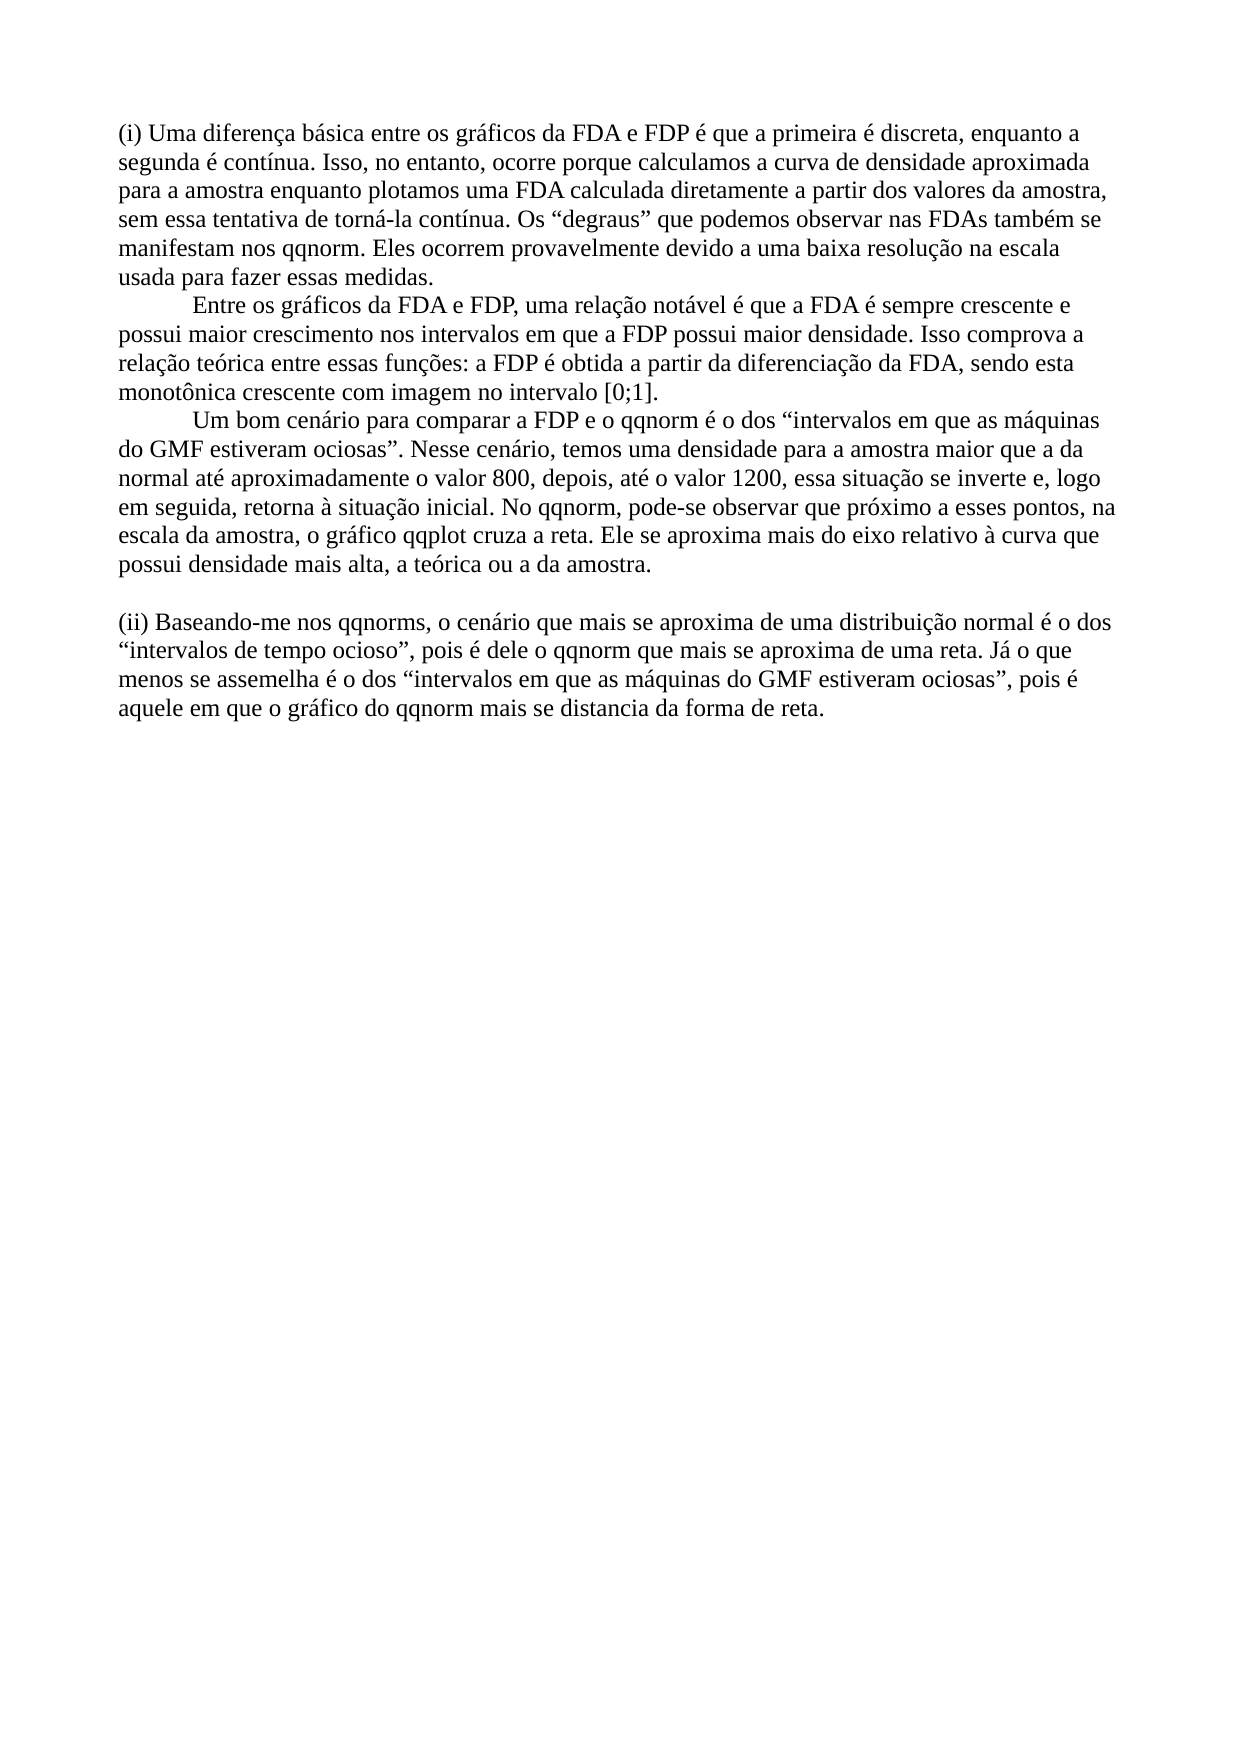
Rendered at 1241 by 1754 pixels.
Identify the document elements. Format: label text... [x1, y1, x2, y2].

text Entre os gráficos da FDA e FDP, uma relação notável é que a FDA é sempre crescente e possui maior crescimento nos intervalos em que a FDP possui maior densidade. Isso comprova a relação teórica entre essas funções: a FDP é obtida a partir da diferenciação da FDA, sendo esta monotônica crescente com imagem no intervalo [0;1]. [118, 291, 1122, 406]
text (ii) Baseando-me nos qqnorms, o cenário que mais se aproxima de uma distribuição normal é o dos “intervalos de tempo ocioso”, pois é dele o qqnorm que mais se aproxima de uma reta. Já o que menos se assemelha é o dos “intervalos em que as máquinas do GMF estiveram ociosas”, pois é aquele em que o gráfico do qqnorm mais se distancia da forma de reta. [118, 607, 1122, 722]
text Um bom cenário para comparar a FDP e o qqnorm é o dos “intervalos em que as máquinas do GMF estiveram ociosas”. Nesse cenário, temos uma densidade para a amostra maior que a da normal até aproximadamente o valor 800, depois, até o valor 1200, essa situação se inverte e, logo em seguida, retorna à situação inicial. No qqnorm, pode-se observar que próximo a esses pontos, na escala da amostra, o gráfico qqplot cruza a reta. Ele se aproxima mais do eixo relativo à curva que possui densidade mais alta, a teórica ou a da amostra. [118, 406, 1122, 578]
text (i) Uma diferença básica entre os gráficos da FDA e FDP é que a primeira é discreta, enquanto a segunda é contínua. Isso, no entanto, ocorre porque calculamos a curva de densidade aproximada para a amostra enquanto plotamos uma FDA calculada diretamente a partir dos valores da amostra, sem essa tentativa de torná-la contínua. Os “degraus” que podemos observar nas FDAs também se manifestam nos qqnorm. Eles ocorrem provavelmente devido a uma baixa resolução na escala usada para fazer essas medidas. [118, 118, 1122, 291]
